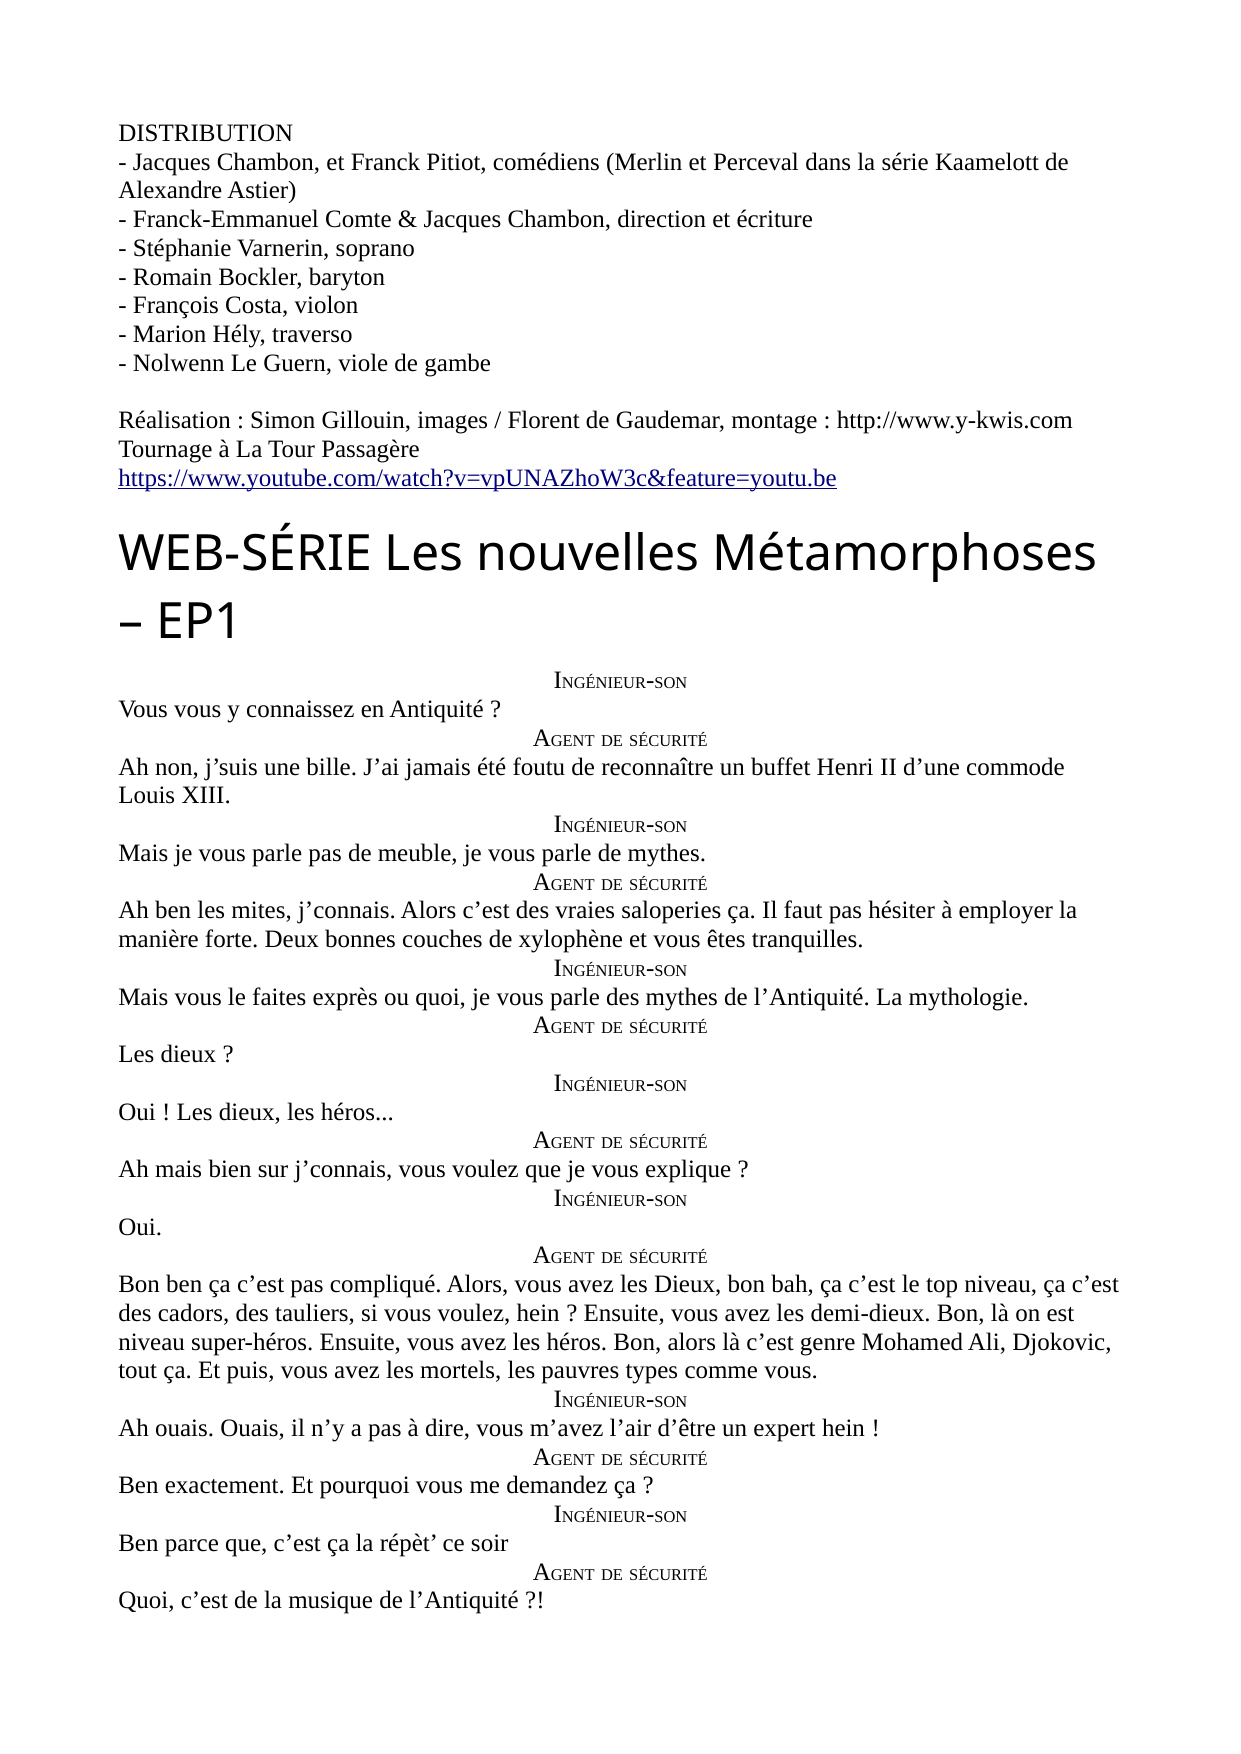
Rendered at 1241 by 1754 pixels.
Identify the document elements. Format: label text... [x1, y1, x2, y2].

text Mais vous le faites exprès ou quoi, je vous parle des mythes de l’Antiquité. La mythologie. [118, 982, 1122, 1011]
text Ingénieur-son [118, 953, 1122, 982]
text Agent de sécurité [118, 1442, 1122, 1471]
text Oui. [118, 1212, 1122, 1241]
text Agent de sécurité [118, 1126, 1122, 1154]
subtitle WEB-SÉRIE Les nouvelles Métamorphoses – EP1 [118, 517, 1122, 653]
text - Romain Bockler, baryton [118, 262, 1122, 291]
text DISTRIBUTION [118, 118, 1122, 147]
text Ingénieur-son [118, 809, 1122, 838]
text Vous vous y connaissez en Antiquité ? [118, 694, 1122, 723]
text Tournage à La Tour Passagère [118, 434, 1122, 463]
text Mais je vous parle pas de meuble, je vous parle de mythes. [118, 838, 1122, 867]
text Ingénieur-son [118, 1499, 1122, 1528]
text Ah mais bien sur j’connais, vous voulez que je vous explique ? [118, 1154, 1122, 1183]
text - François Costa, violon [118, 291, 1122, 319]
text - Jacques Chambon, et Franck Pitiot, comédiens (Merlin et Perceval dans la série Kaamelott de Alexandre Astier) [118, 147, 1122, 204]
text Agent de sécurité [118, 1557, 1122, 1586]
text Agent de sécurité [118, 1241, 1122, 1269]
text https://www.youtube.com/watch?v=vpUNAZhoW3c&feature=youtu.be [118, 463, 1122, 492]
text Réalisation : Simon Gillouin, images / Florent de Gaudemar, montage : http://www.y-kwis.com [118, 406, 1122, 434]
text Ah ben les mites, j’connais. Alors c’est des vraies saloperies ça. Il faut pas hésiter à employer la manière forte. Deux bonnes couches de xylophène et vous êtes tranquilles. [118, 896, 1122, 953]
text Ah non, j’suis une bille. J’ai jamais été foutu de reconnaître un buffet Henri II d’une commode Louis XIII. [118, 752, 1122, 809]
text - Nolwenn Le Guern, viole de gambe [118, 348, 1122, 377]
text Ingénieur-son [118, 666, 1122, 694]
text Quoi, c’est de la musique de l’Antiquité ?! [118, 1586, 1122, 1614]
text Oui ! Les dieux, les héros... [118, 1097, 1122, 1126]
text Ah ouais. Ouais, il n’y a pas à dire, vous m’avez l’air d’être un expert hein ! [118, 1413, 1122, 1442]
text Agent de sécurité [118, 867, 1122, 896]
text Ingénieur-son [118, 1068, 1122, 1097]
text - Stéphanie Varnerin, soprano [118, 233, 1122, 262]
text Ben exactement. Et pourquoi vous me demandez ça ? [118, 1471, 1122, 1499]
text Agent de sécurité [118, 723, 1122, 752]
text - Marion Hély, traverso [118, 319, 1122, 348]
text Agent de sécurité [118, 1011, 1122, 1039]
text Ingénieur-son [118, 1384, 1122, 1413]
text Ingénieur-son [118, 1183, 1122, 1212]
text Les dieux ? [118, 1039, 1122, 1068]
text - Franck-Emmanuel Comte & Jacques Chambon, direction et écriture [118, 204, 1122, 233]
text Bon ben ça c’est pas compliqué. Alors, vous avez les Dieux, bon bah, ça c’est le top niveau, ça c’est des cadors, des tauliers, si vous voulez, hein ? Ensuite, vous avez les demi-dieux. Bon, là on est niveau super-héros. Ensuite, vous avez les héros. Bon, alors là c’est genre Mohamed Ali, Djokovic, tout ça. Et puis, vous avez les mortels, les pauvres types comme vous. [118, 1269, 1122, 1384]
text Ben parce que, c’est ça la répèt’ ce soir [118, 1528, 1122, 1557]
